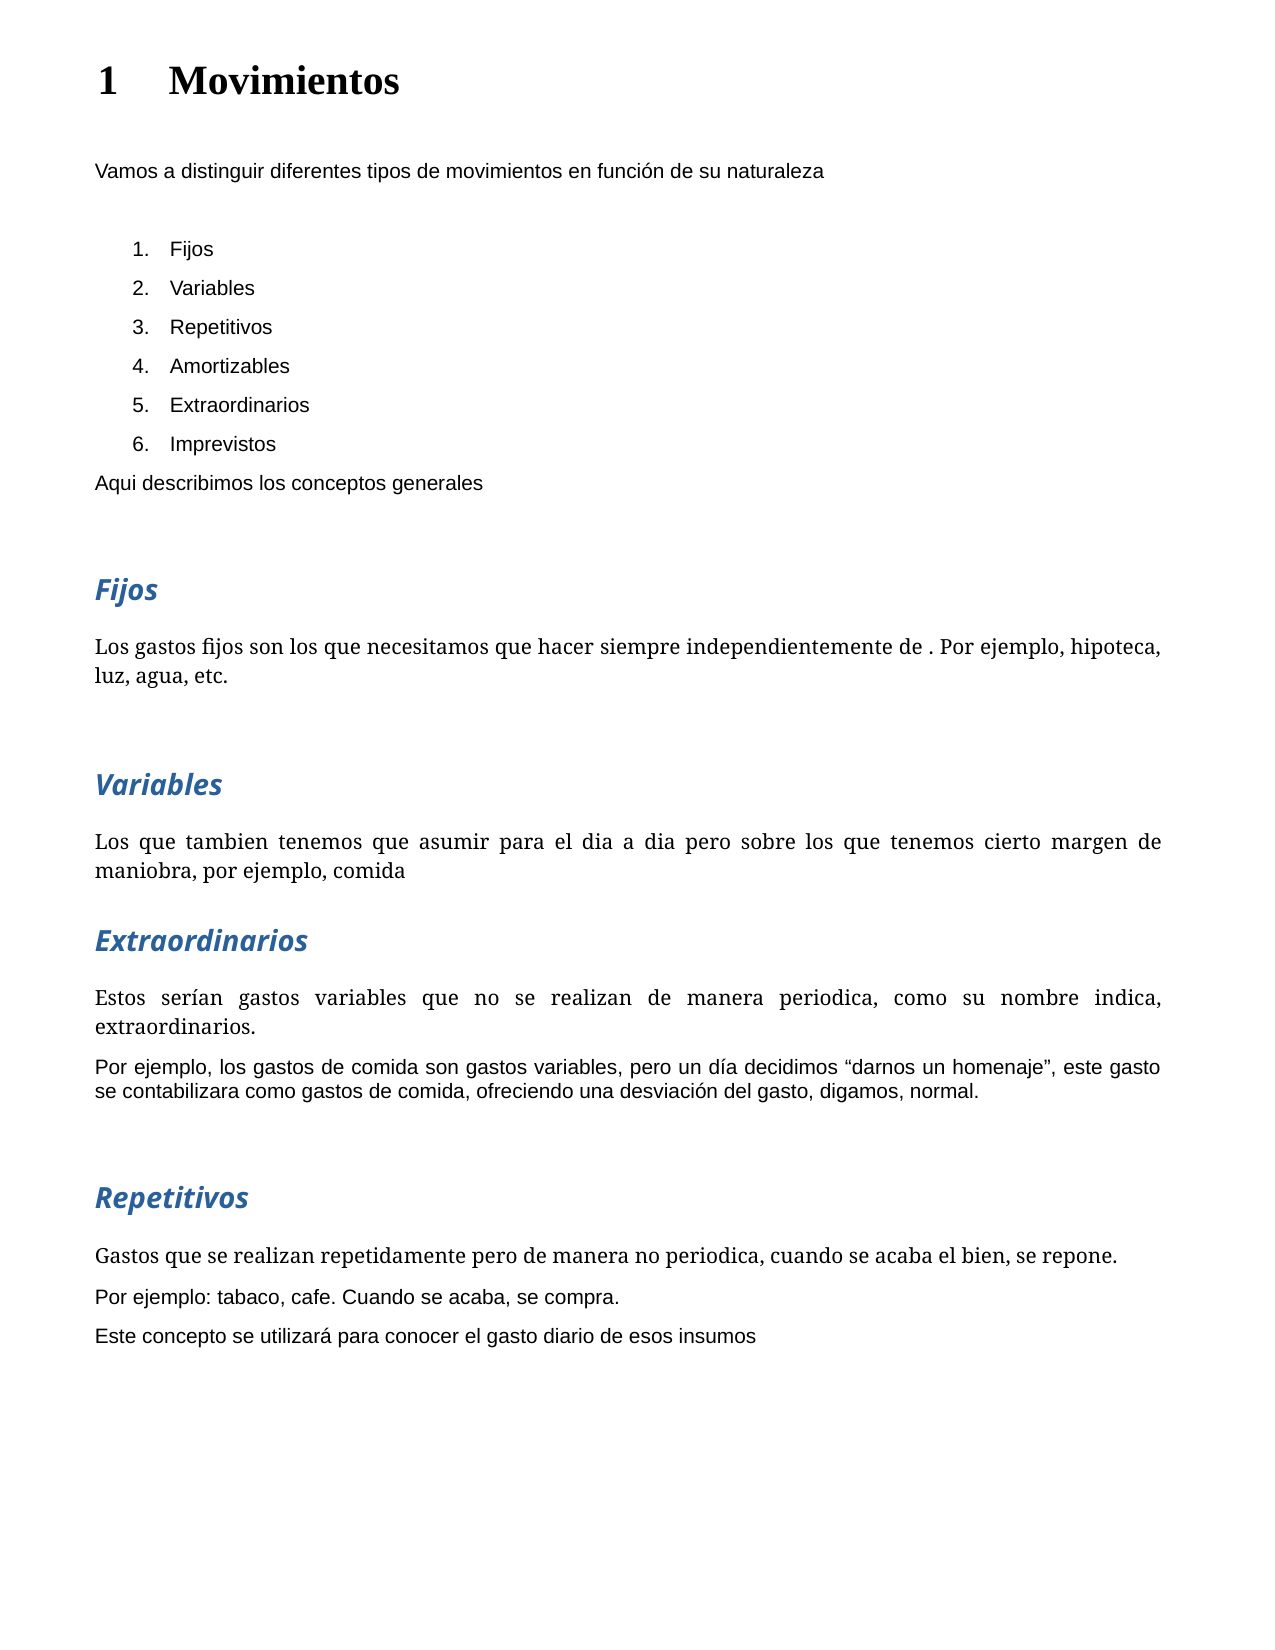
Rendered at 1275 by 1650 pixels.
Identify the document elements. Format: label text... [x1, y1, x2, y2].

list Fijos [132, 237, 1162, 261]
subtitle Variables [94, 764, 1162, 804]
list Variables [132, 276, 1162, 300]
list Extraordinarios [132, 393, 1162, 417]
list Repetitivos [132, 315, 1162, 339]
subtitle Repetitivos [94, 1178, 1162, 1217]
text Este concepto se utilizará para conocer el gasto diario de esos insumos [94, 1323, 1162, 1347]
subtitle Movimientos [94, 52, 1162, 106]
text Estos serían gastos variables que no se realizan de manera periodica, como su nombre indica, extraordinarios. [94, 983, 1162, 1040]
text Gastos que se realizan repetidamente pero de manera no periodica, cuando se acaba el bien, se repone. [94, 1241, 1162, 1269]
text Aqui describimos los conceptos generales [94, 471, 1162, 494]
text Por ejemplo, los gastos de comida son gastos variables, pero un día decidimos “darnos un homenaje”, este gasto se contabilizara como gastos de comida, ofreciendo una desviación del gasto, digamos, normal. [94, 1055, 1162, 1103]
text Los que tambien tenemos que asumir para el dia a dia pero sobre los que tenemos cierto margen de maniobra, por ejemplo, comida [94, 827, 1162, 884]
list Imprevistos [132, 432, 1162, 456]
text Los gastos fijos son los que necesitamos que hacer siempre independientemente de . Por ejemplo, hipoteca, luz, agua, etc. [94, 632, 1162, 689]
text Vamos a distinguir diferentes tipos de movimientos en función de su naturaleza [94, 159, 1162, 183]
subtitle Fijos [94, 569, 1162, 609]
list Amortizables [132, 354, 1162, 378]
subtitle Extraordinarios [94, 920, 1162, 959]
text Por ejemplo: tabaco, cafe. Cuando se acaba, se compra. [94, 1284, 1162, 1308]
